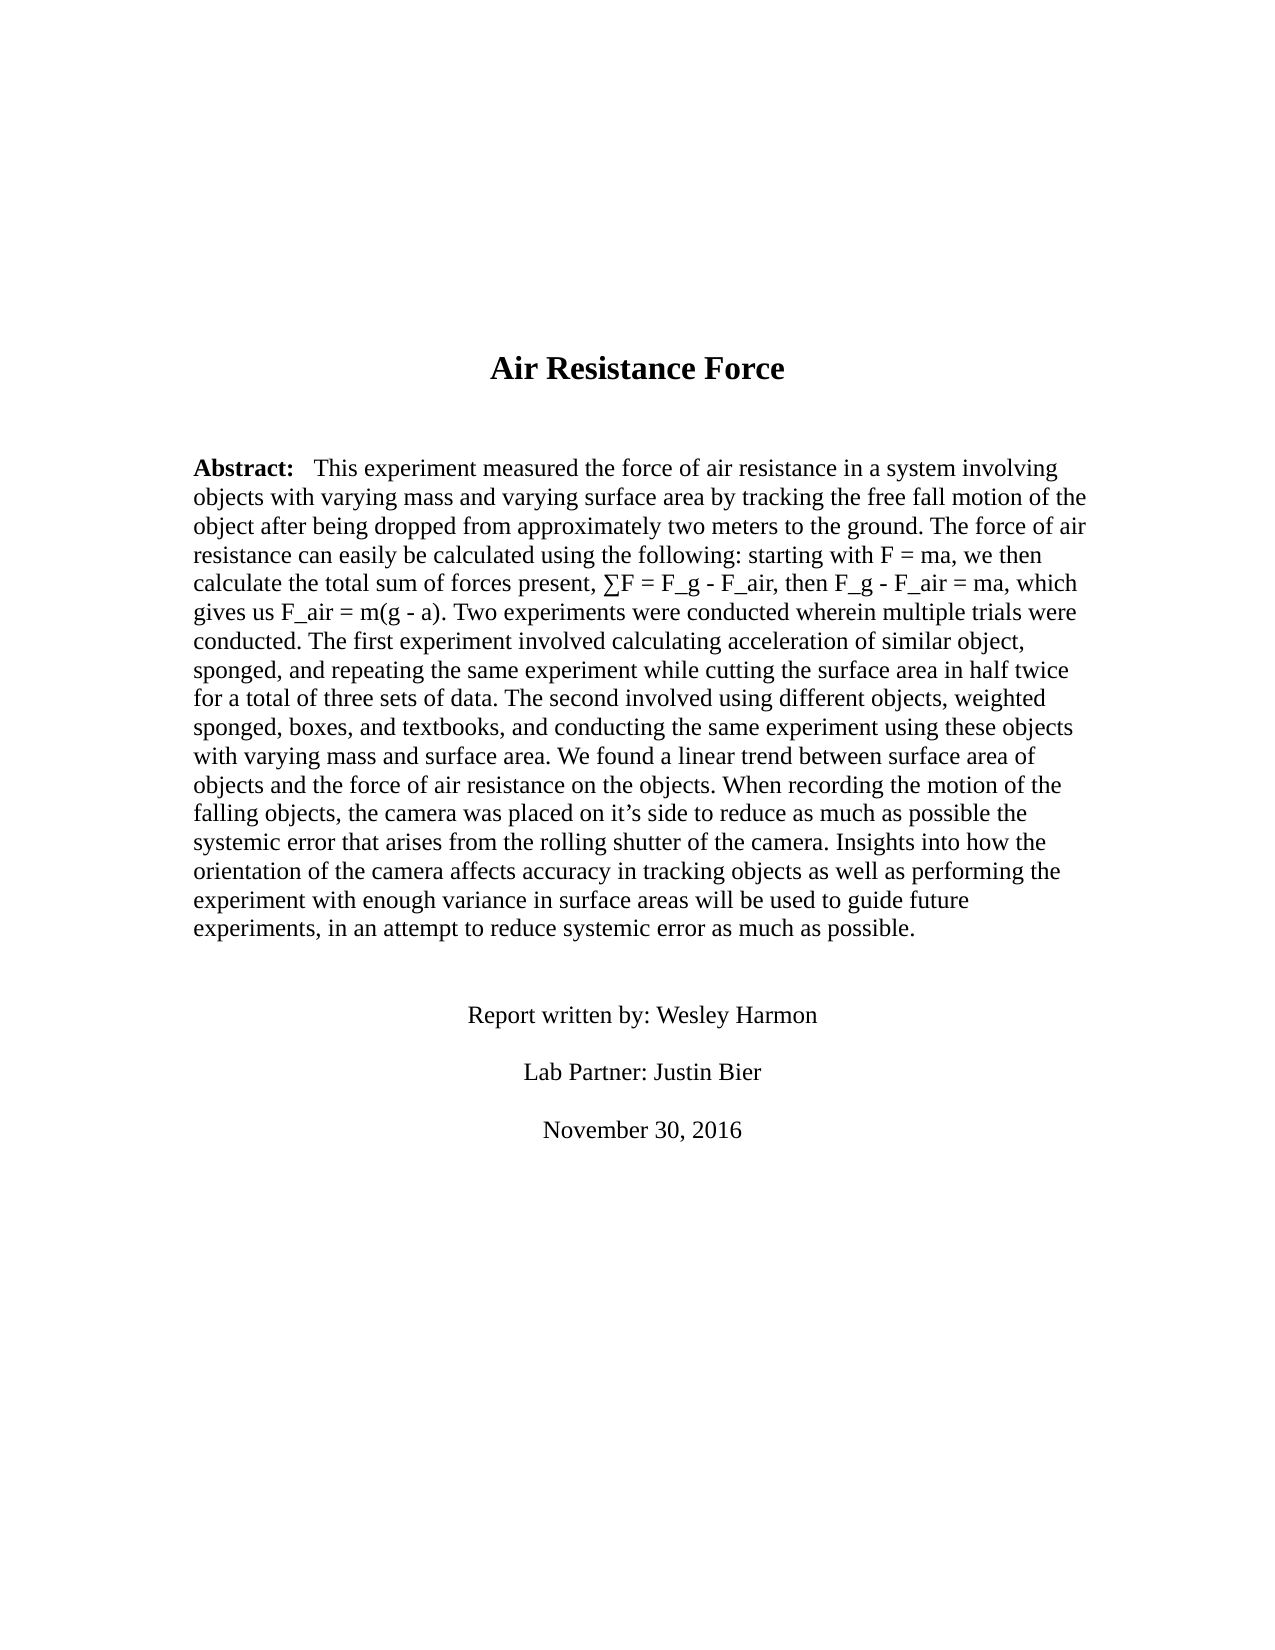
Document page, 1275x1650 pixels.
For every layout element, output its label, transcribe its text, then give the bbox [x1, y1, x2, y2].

text November 30, 2016 [193, 1115, 1091, 1143]
text Report written by: Wesley Harmon [193, 1000, 1091, 1028]
text Air Resistance Force [118, 348, 1157, 386]
text Abstract: This experiment measured the force of air resistance in a system involving objects with varying mass and varying surface area by tracking the free fall motion of the object after being dropped from approximately two meters to the ground. The force of air resistance can easily be calculated using the following: starting with F = ma, we then calculate the total sum of forces present, ∑F = F_g - F_air, then F_g - F_air = ma, which gives us F_air = m(g - a). Two experiments were conducted wherein multiple trials were conducted. The first experiment involved calculating acceleration of similar object, sponged, and repeating the same experiment while cutting the surface area in half twice for a total of three sets of data. The second involved using different objects, weighted sponged, boxes, and textbooks, and conducting the same experiment using these objects with varying mass and surface area. We found a linear trend between surface area of objects and the force of air resistance on the objects. When recording the motion of the falling objects, the camera was placed on it’s side to reduce as much as possible the systemic error that arises from the rolling shutter of the camera. Insights into how the orientation of the camera affects accuracy in tracking objects as well as performing the experiment with enough variance in surface areas will be used to guide future experiments, in an attempt to reduce systemic error as much as possible. [193, 453, 1091, 942]
text Lab Partner: Justin Bier [193, 1057, 1091, 1086]
